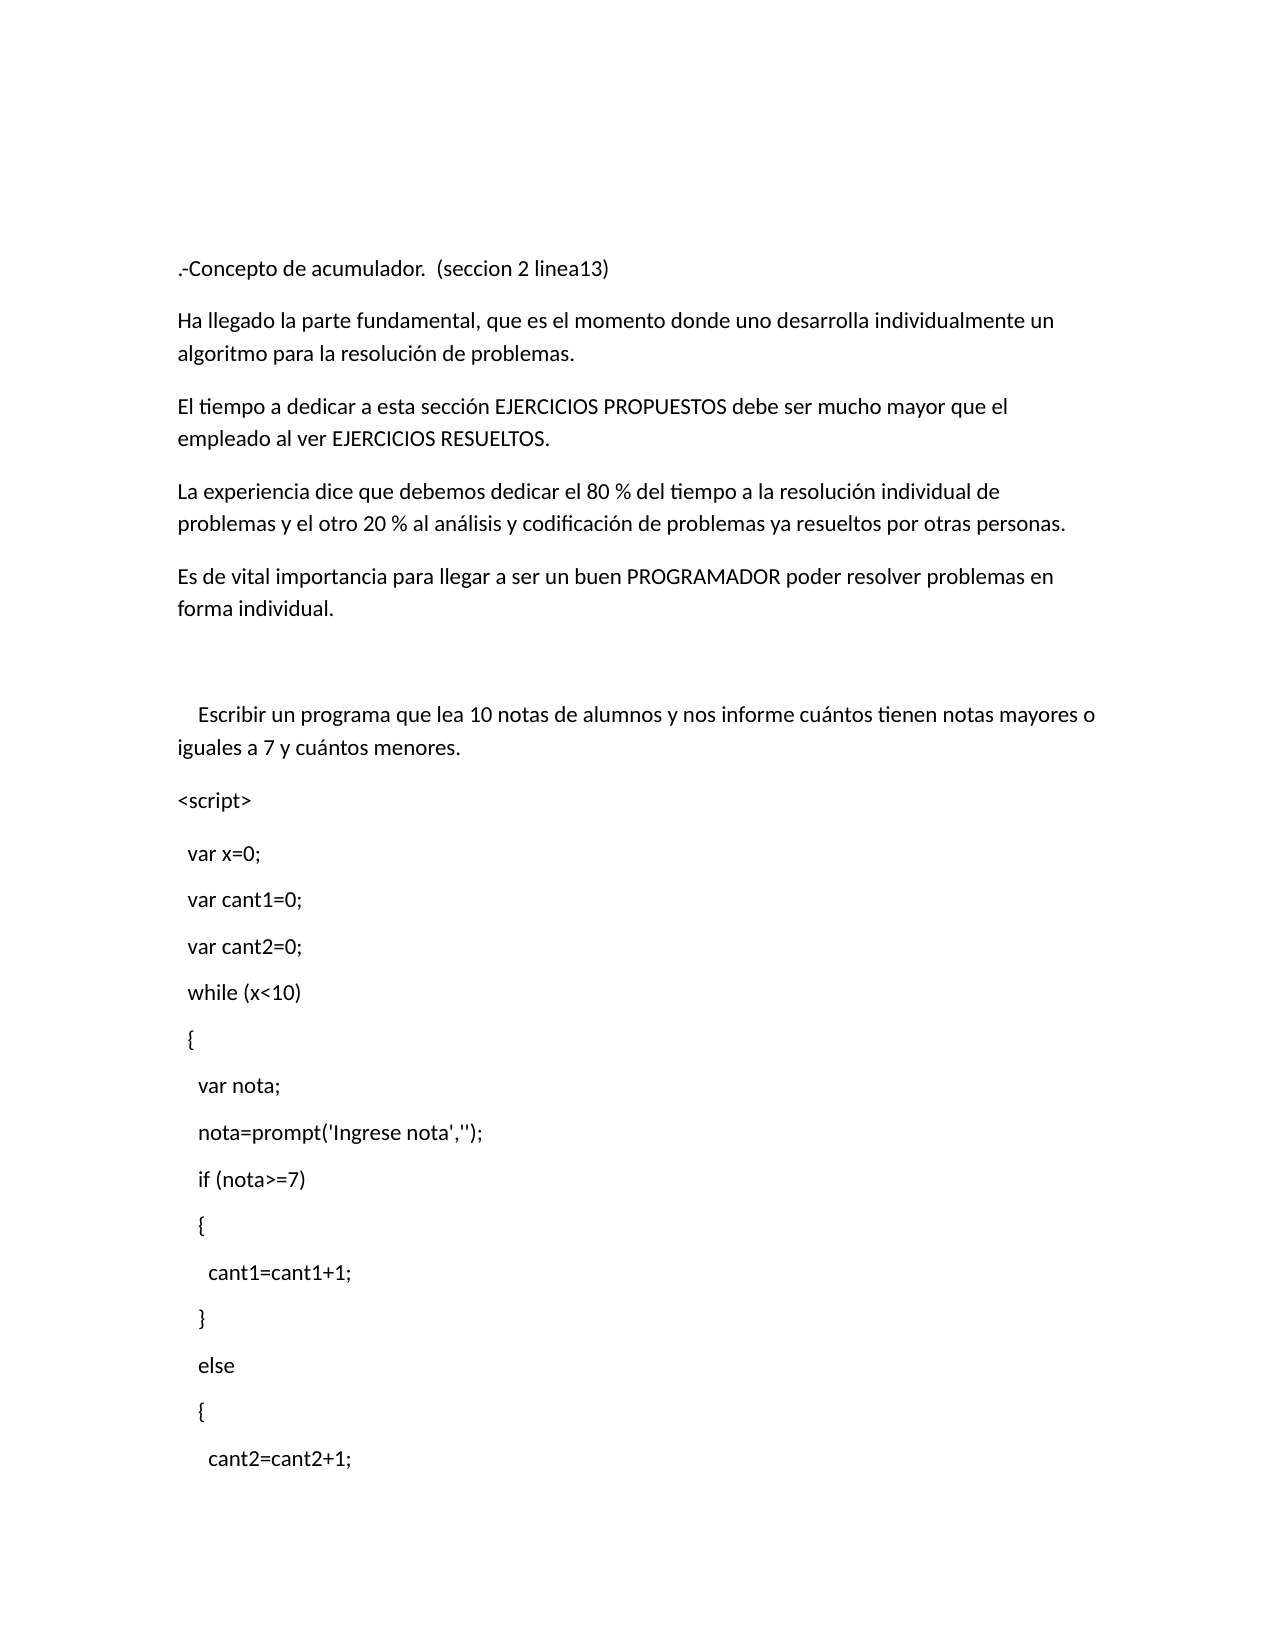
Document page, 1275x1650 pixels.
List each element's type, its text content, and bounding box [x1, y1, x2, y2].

text var x=0; [177, 839, 1098, 867]
text Ha llegado la parte fundamental, que es el momento donde uno desarrolla individualmente un algoritmo para la resolución de problemas. [177, 307, 1098, 367]
text { [177, 1025, 1098, 1053]
text nota=prompt('Ingrese nota',''); [177, 1118, 1098, 1146]
text if (nota>=7) [177, 1165, 1098, 1193]
text Es de vital importancia para llegar a ser un buen PROGRAMADOR poder resolver problemas en forma individual. [177, 562, 1098, 622]
text var cant1=0; [177, 885, 1098, 913]
text La experiencia dice que debemos dedicar el 80 % del tiempo a la resolución individual de problemas y el otro 20 % al análisis y codificación de problemas ya resueltos por otras personas. [177, 477, 1098, 537]
text } [177, 1304, 1098, 1332]
text cant2=cant2+1; [177, 1444, 1098, 1472]
text while (x<10) [177, 978, 1098, 1006]
text else [177, 1351, 1098, 1379]
text El tiempo a dedicar a esta sección EJERCICIOS PROPUESTOS debe ser mucho mayor que el empleado al ver EJERCICIOS RESUELTOS. [177, 392, 1098, 452]
text var nota; [177, 1072, 1098, 1099]
text .-Concepto de acumulador. (seccion 2 linea13) [177, 254, 1098, 282]
text { [177, 1211, 1098, 1239]
text cant1=cant1+1; [177, 1258, 1098, 1286]
text var cant2=0; [177, 932, 1098, 960]
text Escribir un programa que lea 10 notas de alumnos y nos informe cuántos tienen notas mayores o iguales a 7 y cuántos menores. [177, 701, 1098, 761]
text { [177, 1397, 1098, 1426]
text <script> [177, 786, 1098, 814]
